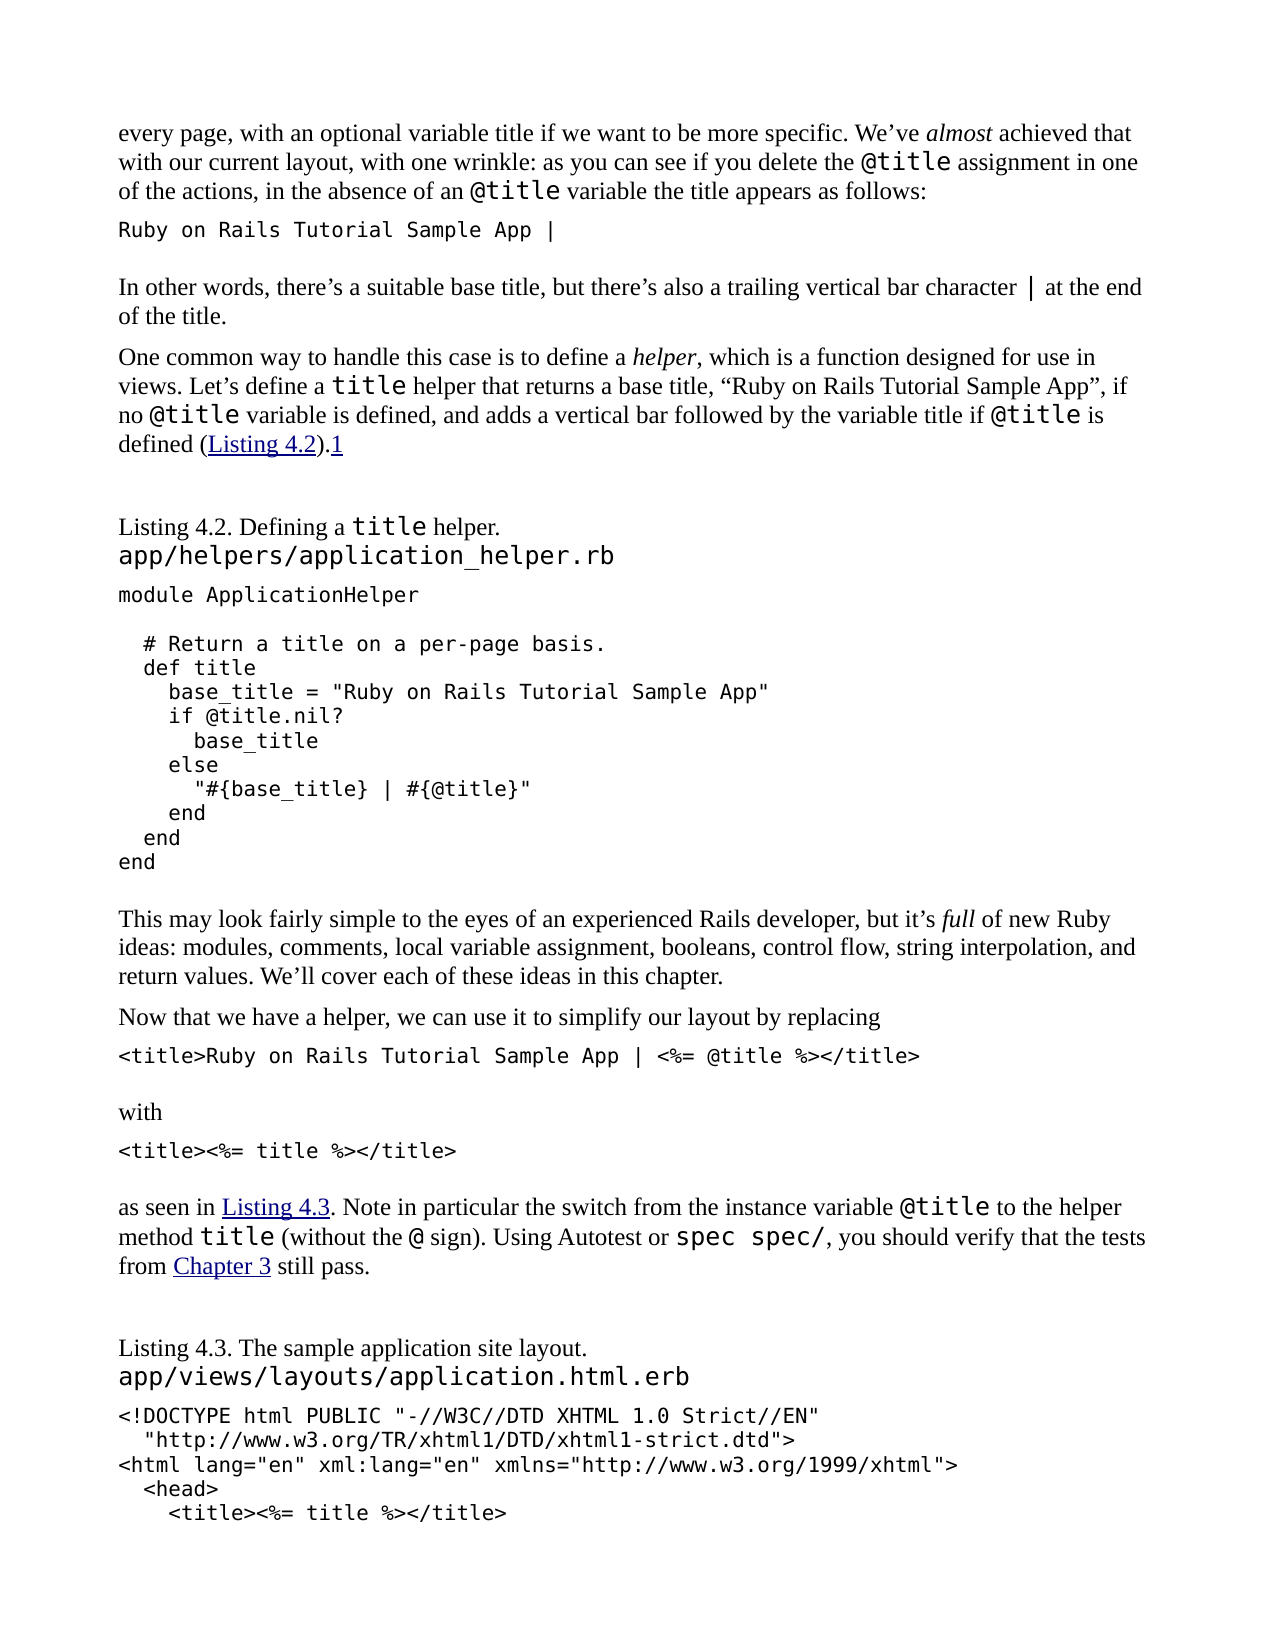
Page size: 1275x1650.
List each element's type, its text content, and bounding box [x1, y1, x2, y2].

text if @title.nil? [118, 704, 1157, 729]
text Listing 4.2. Defining a title helper. app/helpers/application_helper.rb [118, 512, 1157, 571]
text # Return a title on a per-page basis. [118, 632, 1157, 656]
text every page, with an optional variable title if we want to be more specific. We’ve almost achieved that with our current layout, with one wrinkle: as you can see if you delete the @title assignment in one of the actions, in the absence of an @title variable the title appears as follows: [118, 118, 1157, 205]
text In other words, there’s a suitable base title, but there’s also a trailing vertical bar character | at the end of the title. [118, 272, 1157, 330]
text This may look fairly simple to the eyes of an experienced Rails developer, but it’s full of new Ruby ideas: modules, comments, local variable assignment, booleans, control flow, string interpolation, and return values. We’ll cover each of these ideas in this chapter. [118, 904, 1157, 990]
text <title><%= title %></title> [118, 1139, 1157, 1163]
text base_title = "Ruby on Rails Tutorial Sample App" [118, 680, 1157, 704]
text <title>Ruby on Rails Tutorial Sample App | <%= @title %></title> [118, 1044, 1157, 1068]
text end [118, 826, 1157, 850]
text with [118, 1097, 1157, 1126]
text <head> [118, 1477, 1157, 1501]
text "http://www.w3.org/TR/xhtml1/DTD/xhtml1-strict.dtd"> [118, 1428, 1157, 1453]
text <title><%= title %></title> [118, 1501, 1157, 1525]
text Now that we have a helper, we can use it to simplify our layout by replacing [118, 1002, 1157, 1031]
text def title [118, 656, 1157, 680]
text One common way to handle this case is to define a helper, which is a function designed for use in views. Let’s define a title helper that returns a base title, “Ruby on Rails Tutorial Sample App”, if no @title variable is defined, and adds a vertical bar followed by the variable title if @title is defined (Listing 4.2).1 [118, 342, 1157, 458]
text base_title [118, 729, 1157, 753]
text "#{base_title} | #{@title}" [118, 777, 1157, 801]
text module ApplicationHelper [118, 583, 1157, 607]
text else [118, 753, 1157, 777]
text end [118, 850, 1157, 874]
text <!DOCTYPE html PUBLIC "-//W3C//DTD XHTML 1.0 Strict//EN" [118, 1404, 1157, 1428]
text Ruby on Rails Tutorial Sample App | [118, 218, 1157, 242]
text as seen in Listing 4.3. Note in particular the switch from the instance variable @title to the helper method title (without the @ sign). Using Autotest or spec spec/, you should verify that the tests from Chapter 3 still pass. [118, 1192, 1157, 1280]
text end [118, 801, 1157, 826]
text Listing 4.3. The sample application site layout. app/views/layouts/application.html.erb [118, 1333, 1157, 1392]
text <html lang="en" xml:lang="en" xmlns="http://www.w3.org/1999/xhtml"> [118, 1453, 1157, 1477]
